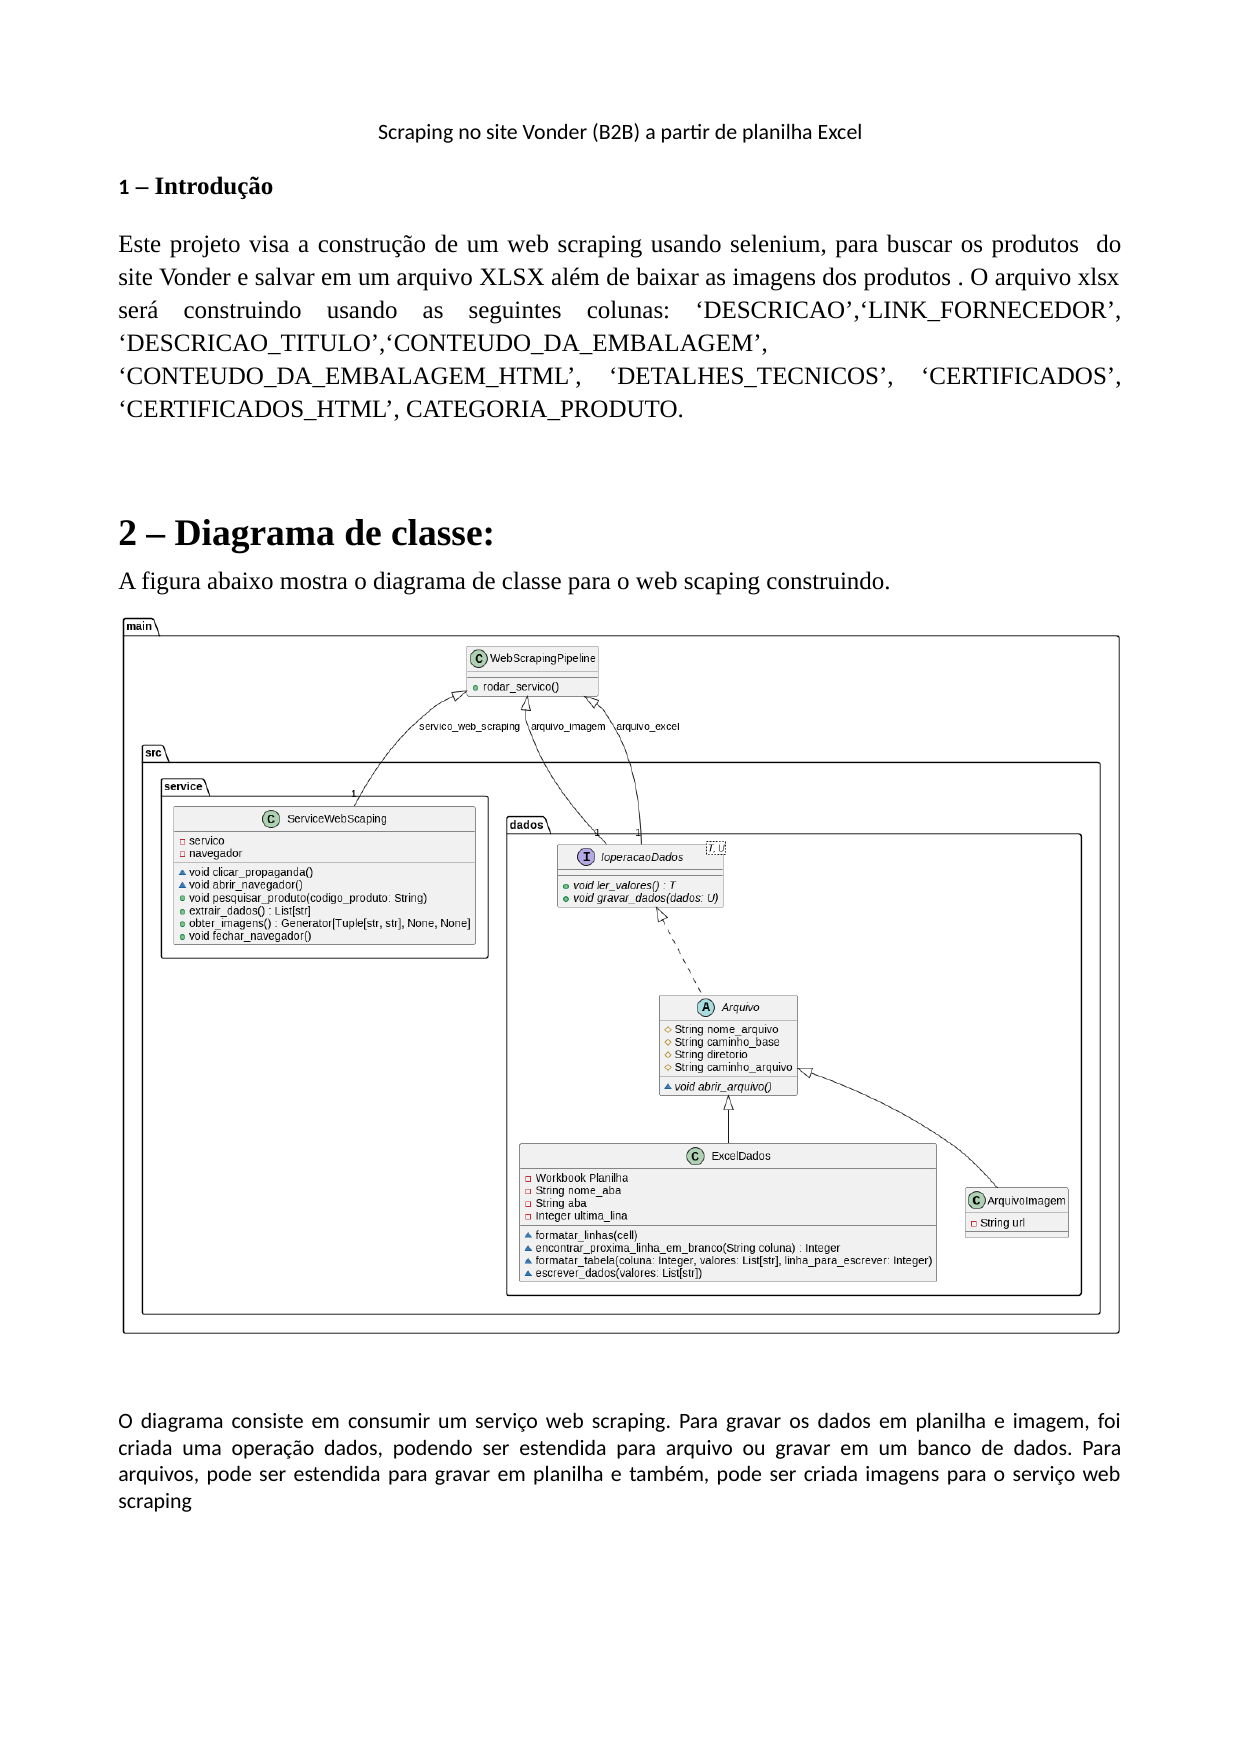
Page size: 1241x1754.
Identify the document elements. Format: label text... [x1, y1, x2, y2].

text 1 – Introdução [118, 171, 1122, 200]
subtitle 2 – Diagrama de classe: [118, 510, 1122, 553]
text O diagrama consiste em consumir um serviço web scraping. Para gravar os dados em planilha e imagem, foi criada uma operação dados, podendo ser estendida para arquivo ou gravar em um banco de dados. Para arquivos, pode ser estendida para gravar em planilha e também, pode ser criada imagens para o serviço web scraping [118, 1407, 1122, 1514]
text Este projeto visa a construção de um web scraping usando selenium, para buscar os produtos do site Vonder e salvar em um arquivo XLSX além de baixar as imagens dos produtos . O arquivo xlsx será construindo usando as seguintes colunas: ‘DESCRICAO’,‘LINK_FORNECEDOR’, ‘DESCRICAO_TITULO’,‘CONTEUDO_DA_EMBALAGEM’, ‘CONTEUDO_DA_EMBALAGEM_HTML’, ‘DETALHES_TECNICOS’, ‘CERTIFICADOS’, ‘CERTIFICADOS_HTML’, CATEGORIA_PRODUTO. [118, 229, 1122, 423]
text Scraping no site Vonder (B2B) a partir de planilha Excel [118, 118, 1122, 145]
text A figura abaixo mostra o diagrama de classe para o web scaping construindo. [118, 566, 1122, 594]
picture [118, 613, 1123, 1337]
